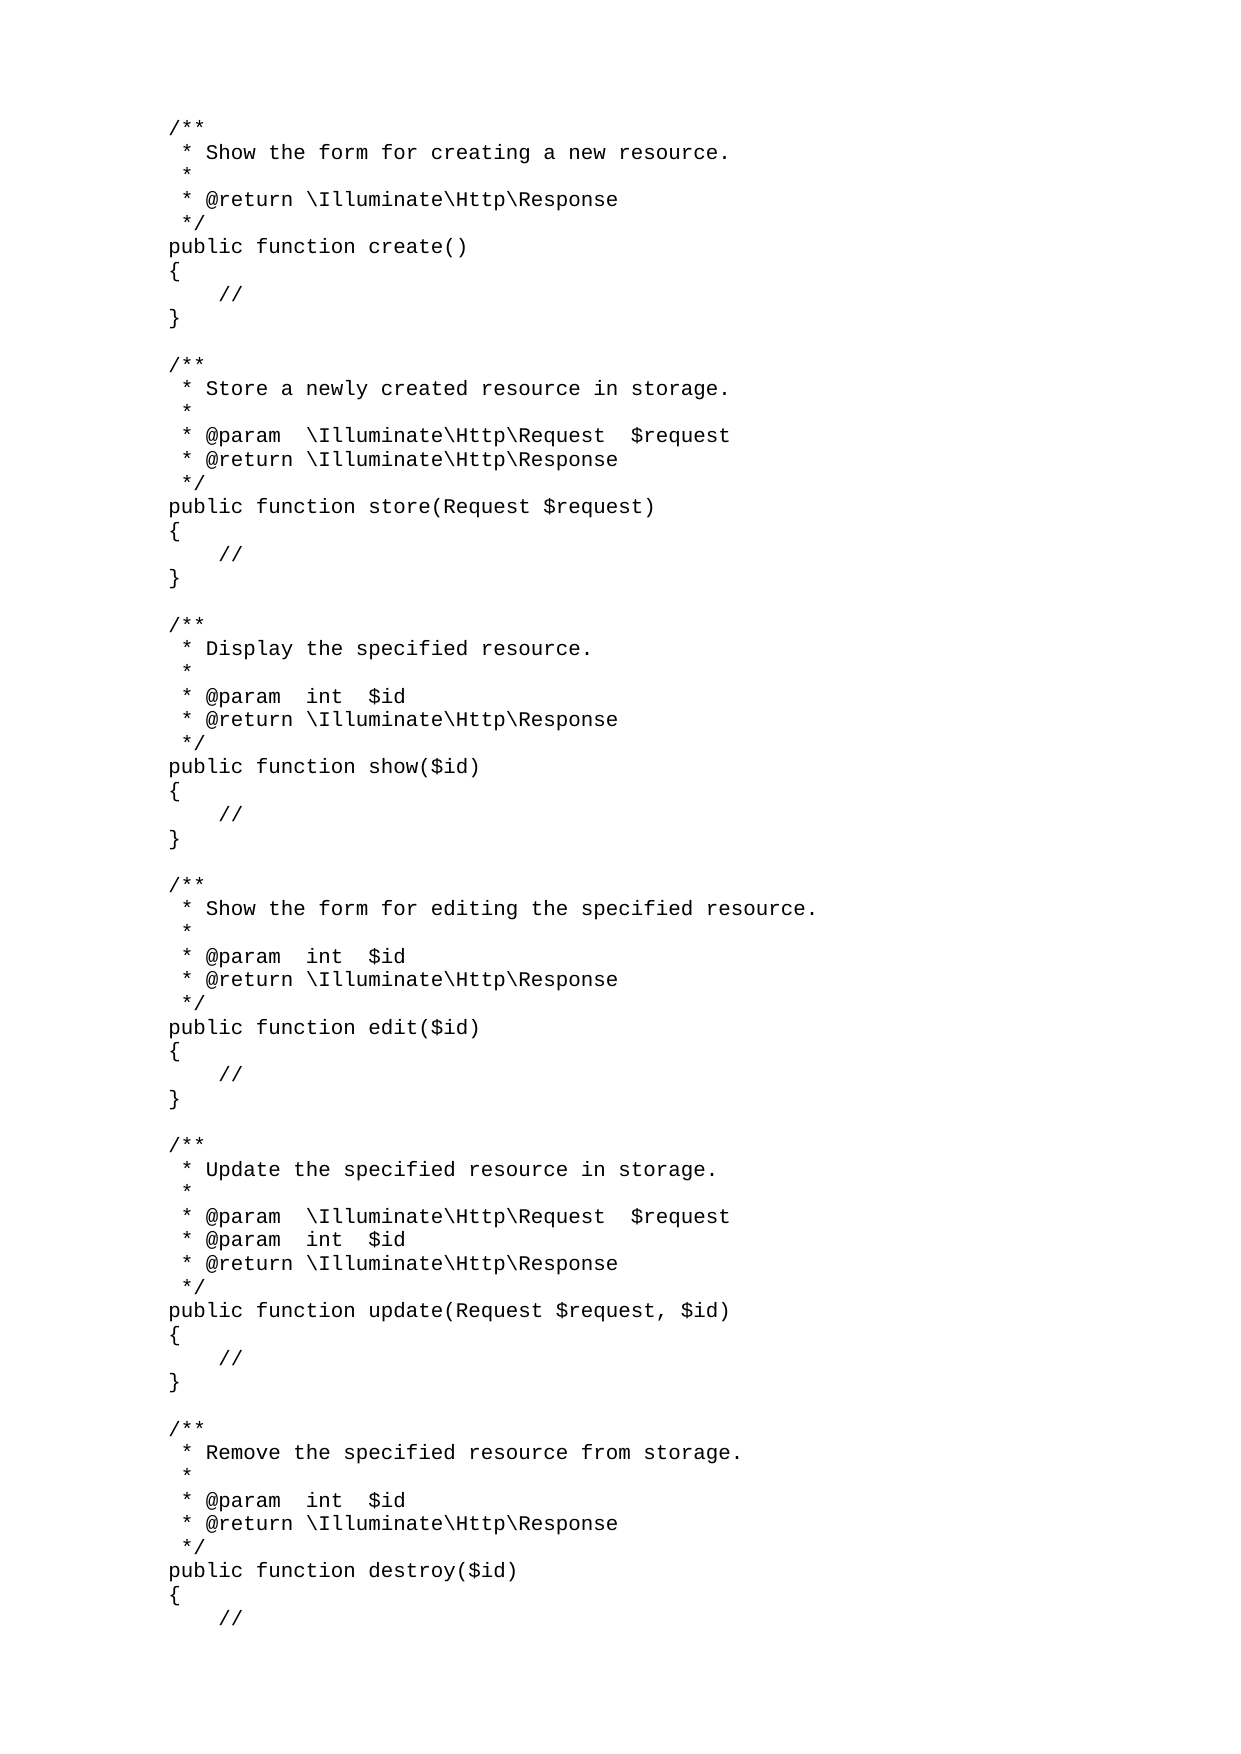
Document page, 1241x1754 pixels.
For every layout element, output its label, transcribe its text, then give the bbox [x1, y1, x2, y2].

text * Update the specified resource in storage. [118, 1158, 1122, 1182]
text public function update(Request $request, $id) [118, 1300, 1122, 1324]
text * @param int $id [118, 1489, 1122, 1513]
text * @param int $id [118, 1229, 1122, 1253]
text * [118, 165, 1122, 189]
text * @param \Illuminate\Http\Request $request [118, 1206, 1122, 1229]
text * @return \Illuminate\Http\Response [118, 969, 1122, 993]
text { [118, 1324, 1122, 1348]
text /** [118, 875, 1122, 898]
text { [118, 780, 1122, 804]
text */ [118, 473, 1122, 496]
text } [118, 567, 1122, 591]
text /** [118, 354, 1122, 378]
text * [118, 662, 1122, 686]
text { [118, 260, 1122, 284]
text * @param int $id [118, 686, 1122, 709]
text */ [118, 1537, 1122, 1561]
text */ [118, 213, 1122, 236]
text * Remove the specified resource from storage. [118, 1442, 1122, 1466]
text */ [118, 1277, 1122, 1300]
text /** [118, 1419, 1122, 1442]
text * Display the specified resource. [118, 638, 1122, 662]
text * [118, 1466, 1122, 1489]
text * [118, 402, 1122, 426]
text // [118, 544, 1122, 567]
text } [118, 827, 1122, 851]
text * @param \Illuminate\Http\Request $request [118, 426, 1122, 449]
text * Show the form for creating a new resource. [118, 142, 1122, 165]
text // [118, 804, 1122, 827]
text * @return \Illuminate\Http\Response [118, 189, 1122, 213]
text * @return \Illuminate\Http\Response [118, 449, 1122, 473]
text */ [118, 993, 1122, 1017]
text /** [118, 615, 1122, 638]
text * Show the form for editing the specified resource. [118, 898, 1122, 922]
text public function show($id) [118, 757, 1122, 780]
text * Store a newly created resource in storage. [118, 378, 1122, 402]
text // [118, 1608, 1122, 1631]
text * @return \Illuminate\Http\Response [118, 709, 1122, 733]
text /** [118, 1135, 1122, 1158]
text public function store(Request $request) [118, 496, 1122, 520]
text * @return \Illuminate\Http\Response [118, 1253, 1122, 1277]
text /** [118, 118, 1122, 142]
text * @param int $id [118, 946, 1122, 969]
text // [118, 1064, 1122, 1088]
text } [118, 307, 1122, 331]
text // [118, 284, 1122, 307]
text // [118, 1348, 1122, 1371]
text public function destroy($id) [118, 1561, 1122, 1584]
text */ [118, 733, 1122, 757]
text } [118, 1088, 1122, 1111]
text { [118, 520, 1122, 544]
text public function create() [118, 236, 1122, 260]
text public function edit($id) [118, 1017, 1122, 1040]
text { [118, 1040, 1122, 1064]
text { [118, 1584, 1122, 1608]
text * [118, 922, 1122, 946]
text * [118, 1182, 1122, 1206]
text } [118, 1371, 1122, 1395]
text * @return \Illuminate\Http\Response [118, 1513, 1122, 1537]
